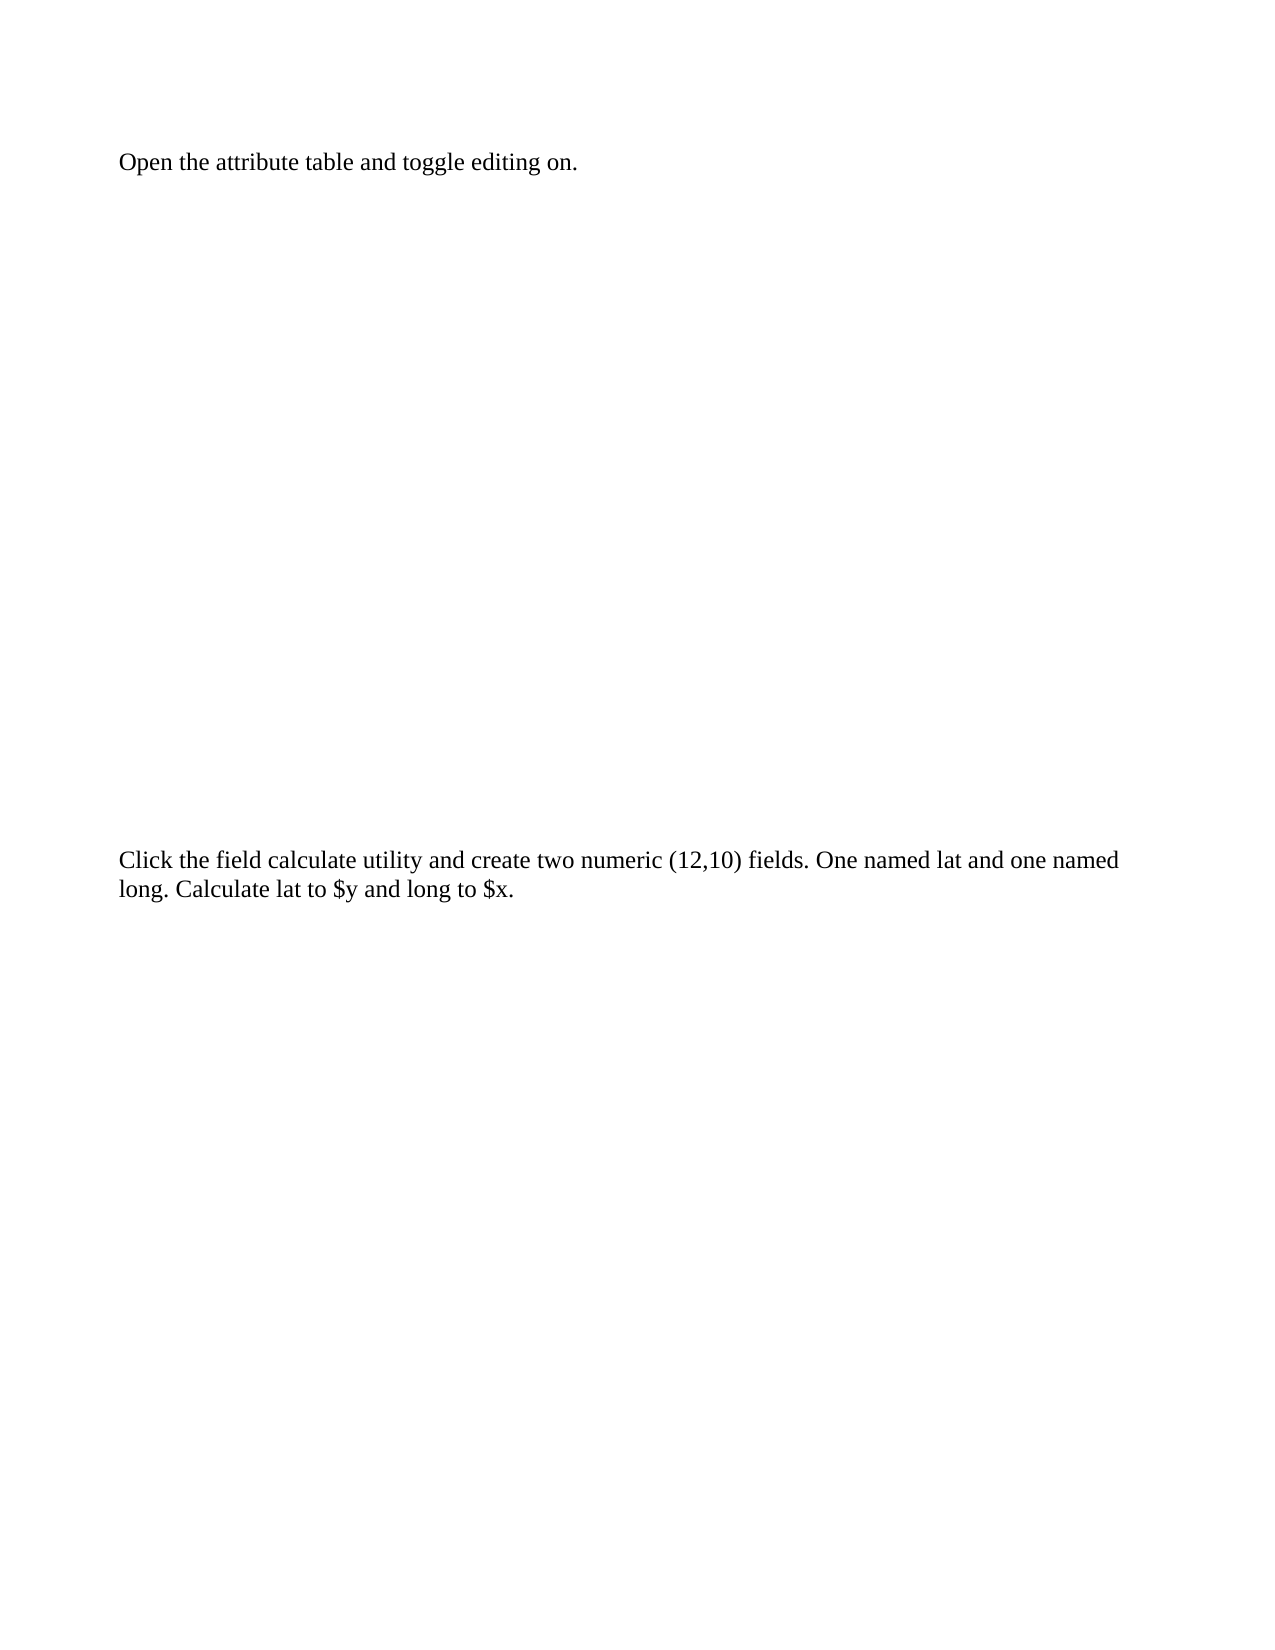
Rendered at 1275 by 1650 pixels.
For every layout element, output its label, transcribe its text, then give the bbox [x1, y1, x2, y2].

text Open the attribute table and toggle editing on. [118, 147, 1156, 176]
text Click the field calculate utility and create two numeric (12,10) fields. One named lat and one named long. Calculate lat to $y and long to $x. [118, 845, 1156, 903]
